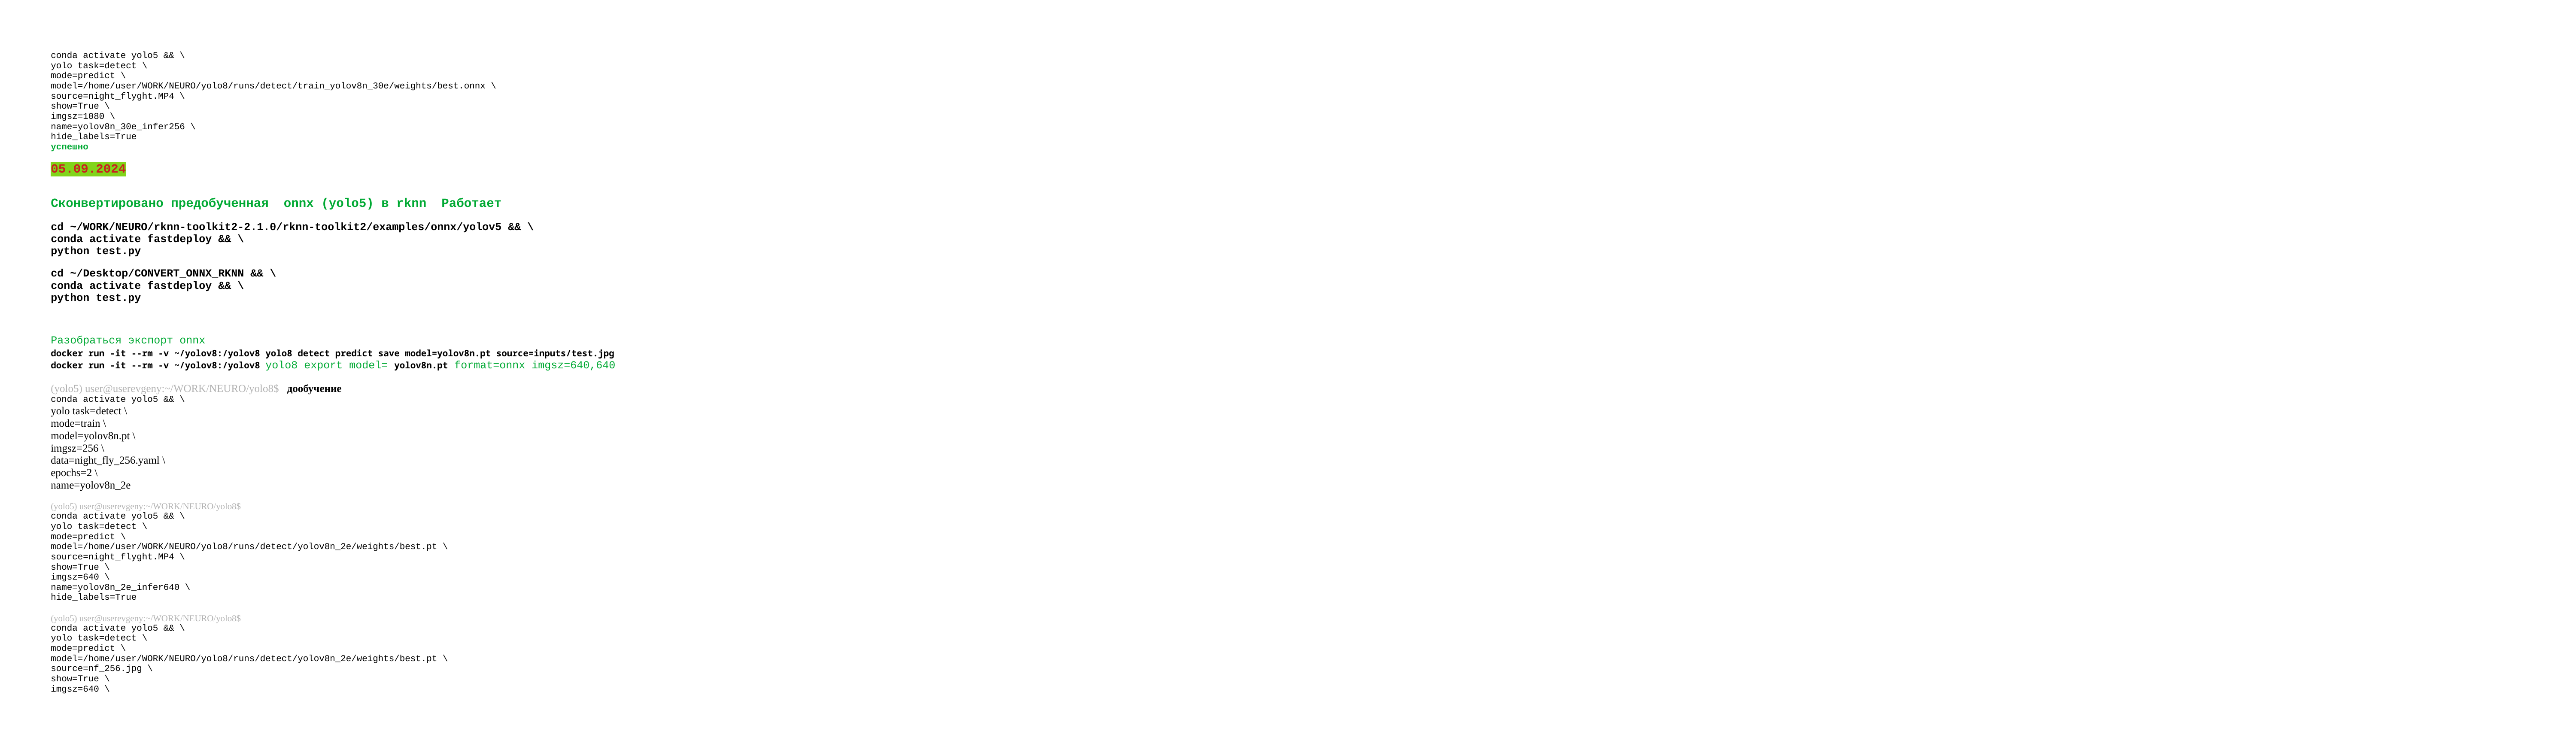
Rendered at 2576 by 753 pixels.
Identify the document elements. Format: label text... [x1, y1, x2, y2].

text yolo task=detect \ [51, 404, 2525, 417]
text cd ~/WORK/NEURO/rknn-toolkit2-2.1.0/rknn-toolkit2/examples/onnx/yolov5 && \ [51, 221, 2525, 233]
text name=yolov8n_30e_infer256 \ [51, 122, 2525, 132]
text yolo task=detect \ [51, 61, 2525, 71]
text epochs=2 \ [51, 466, 2525, 479]
text (yolo5) user@userevgeny:~/WORK/NEURO/yolo8$ [51, 501, 2525, 511]
text yolo task=detect \ [51, 522, 2525, 532]
text mode=predict \ [51, 71, 2525, 81]
text imgsz=1080 \ [51, 112, 2525, 122]
text mode=predict \ [51, 532, 2525, 542]
text name=yolov8n_2e [51, 479, 2525, 491]
text yolo task=detect \ [51, 634, 2525, 644]
text docker run -it --rm -v ~/yolov8:/yolov8 yolo8 export model= yolov8n.pt format=onnx imgsz=640,640 [51, 359, 2525, 372]
text cd ~/Desktop/CONVERT_ONNX_RKNN && \ [51, 268, 2525, 280]
text (yolo5) user@userevgeny:~/WORK/NEURO/yolo8$ [51, 613, 2525, 623]
text model=/home/user/WORK/NEURO/yolo8/runs/detect/yolov8n_2e/weights/best.pt \ [51, 542, 2525, 552]
text python test.py [51, 292, 2525, 304]
text conda activate yolo5 && \ [51, 51, 2525, 61]
text data=night_fly_256.yaml \ [51, 454, 2525, 466]
text model=yolov8n.pt \ [51, 429, 2525, 442]
text Разобраться экспорт onnx [51, 335, 2525, 347]
text conda activate yolo5 && \ [51, 395, 2525, 404]
text conda activate fastdeploy && \ [51, 280, 2525, 292]
text mode=train \ [51, 417, 2525, 429]
text model=/home/user/WORK/NEURO/yolo8/runs/detect/yolov8n_2e/weights/best.pt \ [51, 654, 2525, 664]
text hide_labels=True [51, 132, 2525, 142]
text успешно [51, 142, 2525, 152]
text name=yolov8n_2e_infer640 \ [51, 583, 2525, 593]
text show=True \ [51, 562, 2525, 572]
text conda activate fastdeploy && \ [51, 233, 2525, 246]
text source=night_flyght.MP4 \ [51, 552, 2525, 562]
text (yolo5) user@userevgeny:~/WORK/NEURO/yolo8$ дообучение [51, 382, 2525, 395]
text docker run -it --rm -v ~/yolov8:/yolov8 yolo8 detect predict save model=yolov8n.pt source=inputs/test.jpg [51, 347, 2525, 359]
text model=/home/user/WORK/NEURO/yolo8/runs/detect/train_yolov8n_30e/weights/best.onnx \ [51, 81, 2525, 91]
text source=nf_256.jpg \ [51, 664, 2525, 674]
text 05.09.2024 [51, 162, 2525, 176]
text show=True \ [51, 101, 2525, 112]
text mode=predict \ [51, 644, 2525, 654]
text conda activate yolo5 && \ [51, 511, 2525, 522]
text Сконвертировано предобученная onnx (yolo5) в rknn Работает [51, 197, 2525, 211]
text show=True \ [51, 674, 2525, 684]
text hide_labels=True [51, 593, 2525, 603]
text imgsz=640 \ [51, 572, 2525, 583]
text source=night_flyght.MP4 \ [51, 91, 2525, 101]
text imgsz=256 \ [51, 442, 2525, 454]
text python test.py [51, 246, 2525, 258]
text imgsz=640 \ [51, 684, 2525, 694]
text conda activate yolo5 && \ [51, 623, 2525, 634]
